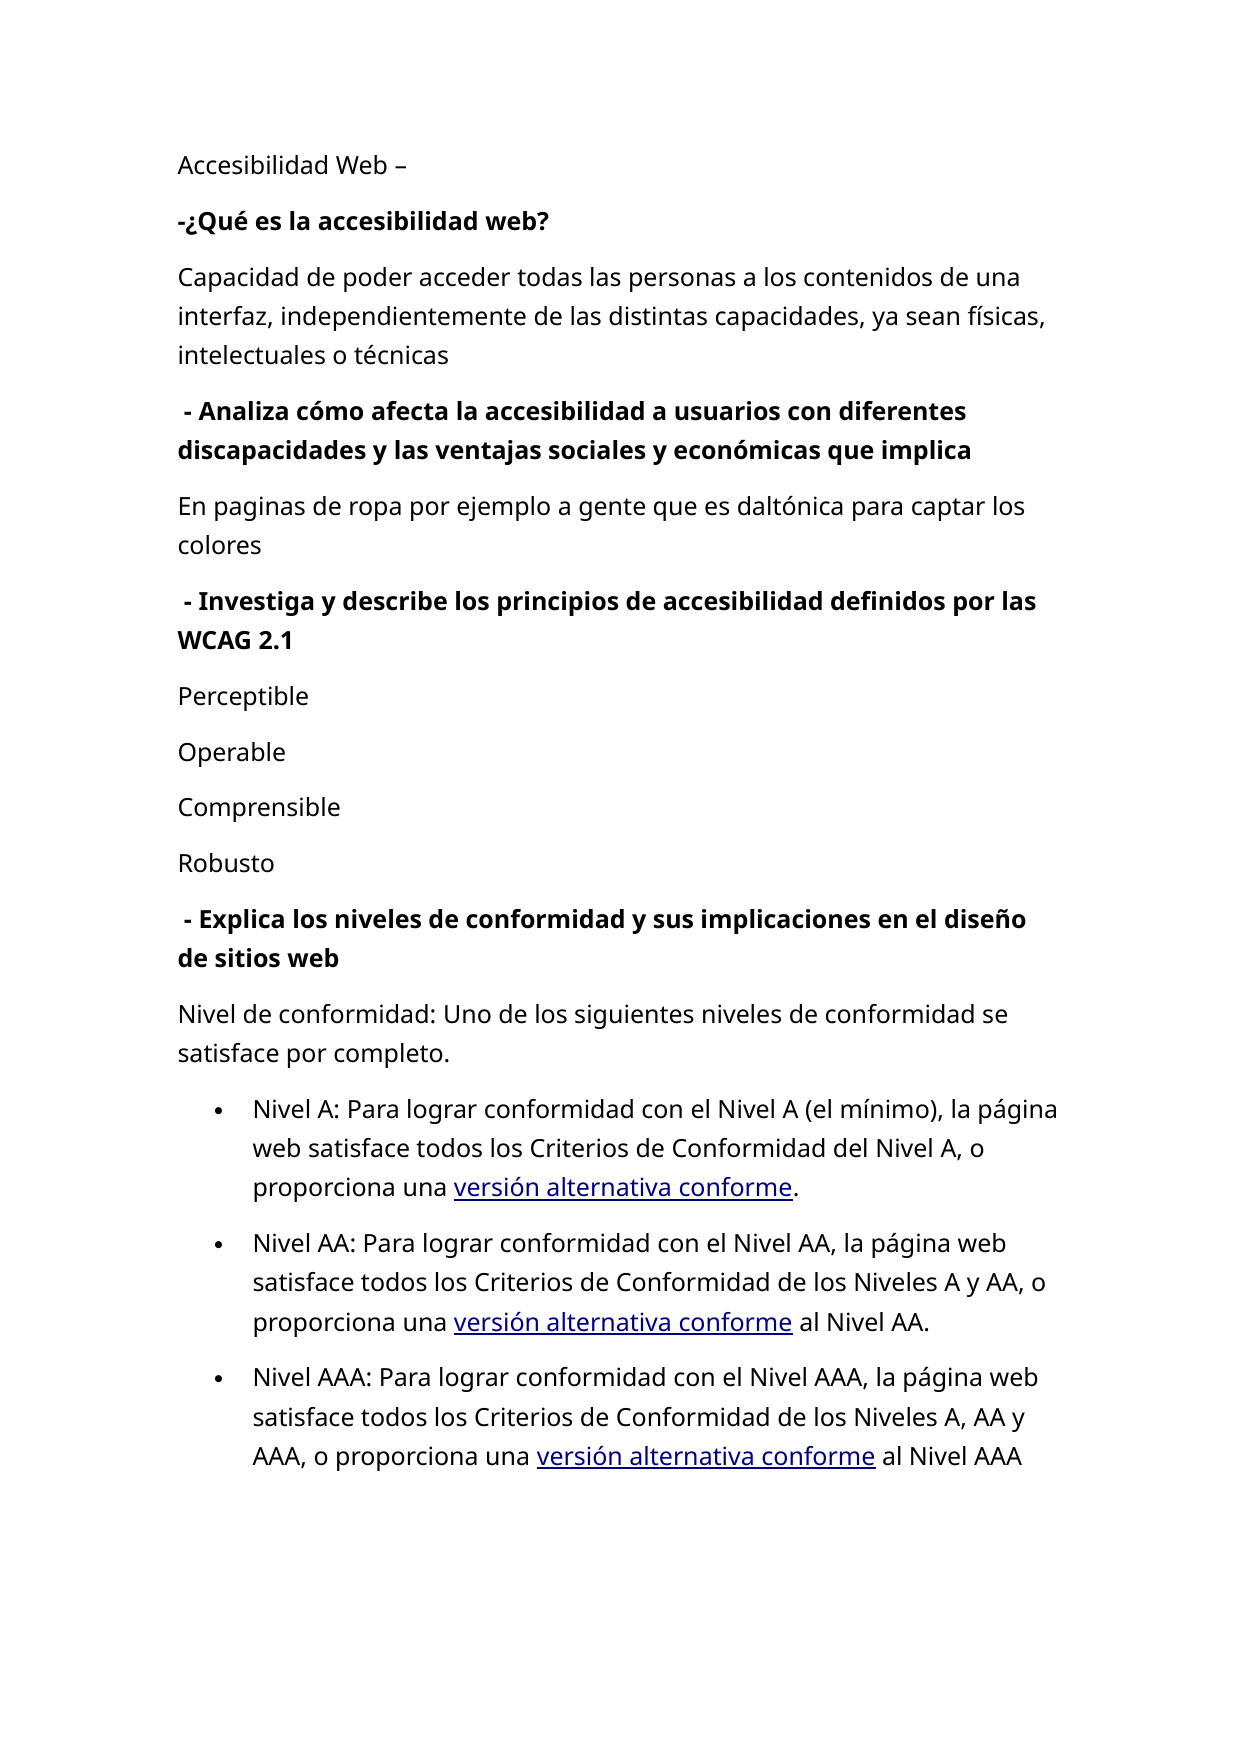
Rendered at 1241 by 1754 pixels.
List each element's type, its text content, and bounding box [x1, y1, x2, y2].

text Nivel de conformidad: Uno de los siguientes niveles de conformidad se satisface por completo. [177, 997, 1063, 1070]
list Nivel AAA: Para lograr conformidad con el Nivel AAA, la página web satisface todos los Criterios de Conformidad de los Niveles A, AA y AAA, o proporciona una versión alternativa conforme al Nivel AAA [215, 1360, 1063, 1472]
list Nivel A: Para lograr conformidad con el Nivel A (el mínimo), la página web satisface todos los Criterios de Conformidad del Nivel A, o proporciona una versión alternativa conforme. [215, 1092, 1063, 1204]
text Perceptible [177, 678, 1063, 712]
text Operable [177, 734, 1063, 768]
text Comprensible [177, 790, 1063, 824]
text En paginas de ropa por ejemplo a gente que es daltónica para captar los colores [177, 488, 1063, 562]
text Accesibilidad Web – [177, 148, 1063, 182]
text -¿Qué es la accesibilidad web? [177, 203, 1063, 237]
text - Investiga y describe los principios de accesibilidad definidos por las WCAG 2.1 [177, 583, 1063, 657]
text - Explica los niveles de conformidad y sus implicaciones en el diseño de sitios web [177, 902, 1063, 975]
list Nivel AA: Para lograr conformidad con el Nivel AA, la página web satisface todos los Criterios de Conformidad de los Niveles A y AA, o proporciona una versión alternativa conforme al Nivel AA. [215, 1226, 1063, 1338]
text Capacidad de poder acceder todas las personas a los contenidos de una interfaz, independientemente de las distintas capacidades, ya sean físicas, intelectuales o técnicas [177, 259, 1063, 372]
text - Analiza cómo afecta la accesibilidad a usuarios con diferentes discapacidades y las ventajas sociales y económicas que implica [177, 393, 1063, 467]
text Robusto [177, 846, 1063, 880]
